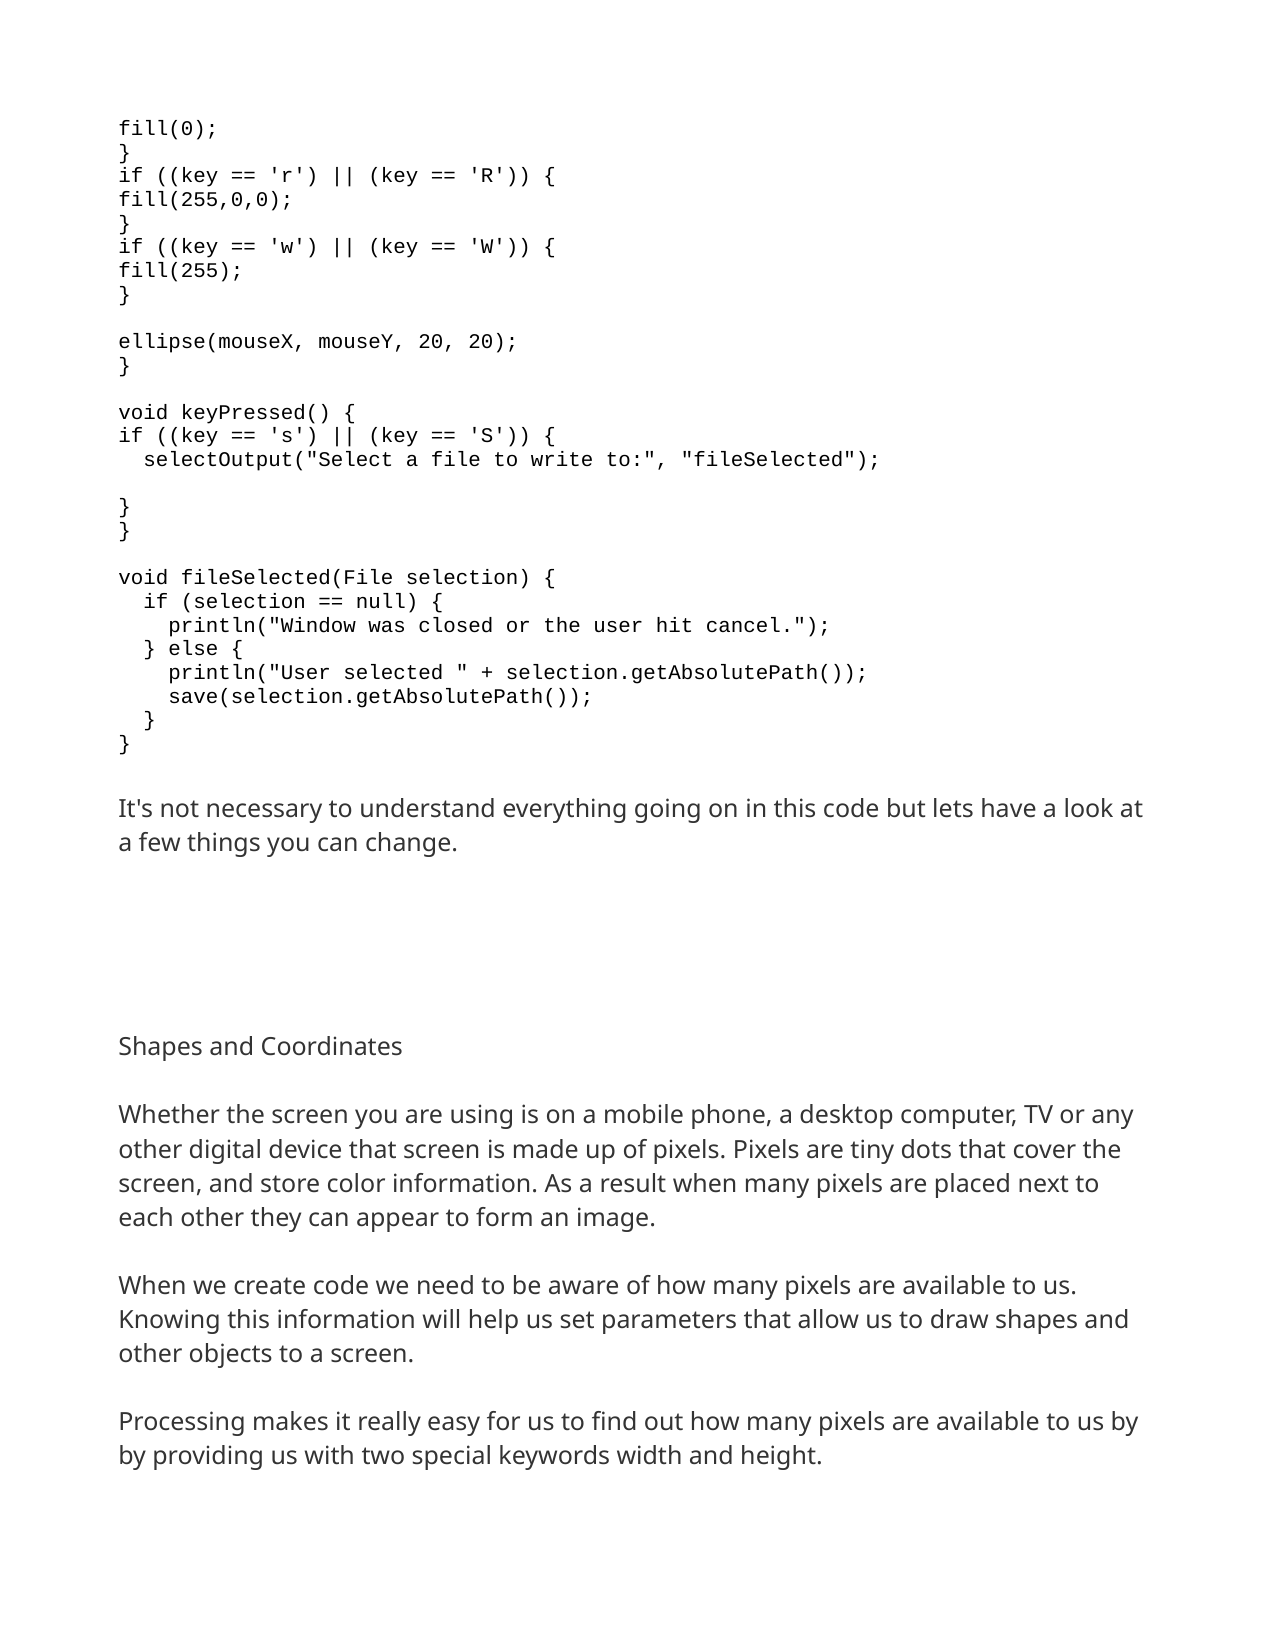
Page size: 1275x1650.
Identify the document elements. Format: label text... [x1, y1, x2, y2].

text Processing makes it really easy for us to find out how many pixels are available to us by by providing us with two special keywords width and height. [118, 1404, 1157, 1472]
text ellipse(mouseX, mouseY, 20, 20); [118, 331, 1157, 354]
text println("Window was closed or the user hit cancel."); [118, 615, 1157, 638]
text if ((key == 'r') || (key == 'R')) { [118, 165, 1157, 189]
text println("User selected " + selection.getAbsolutePath()); [118, 662, 1157, 686]
text } [118, 520, 1157, 544]
text if ((key == 's') || (key == 'S')) { [118, 426, 1157, 449]
text save(selection.getAbsolutePath()); [118, 686, 1157, 709]
text fill(255); [118, 260, 1157, 284]
text } [118, 709, 1157, 733]
text When we create code we need to be aware of how many pixels are available to us. Knowing this information will help us set parameters that allow us to draw shapes and other objects to a screen. [118, 1267, 1157, 1370]
text } else { [118, 638, 1157, 662]
text It's not necessary to understand everything going on in this code but lets have a look at a few things you can change. [118, 791, 1157, 859]
text } [118, 142, 1157, 165]
text Whether the screen you are using is on a mobile phone, a desktop computer, TV or any other digital device that screen is made up of pixels. Pixels are tiny dots that cover the screen, and store color information. As a result when many pixels are placed next to each other they can appear to form an image. [118, 1097, 1157, 1233]
text } [118, 284, 1157, 307]
text fill(0); [118, 118, 1157, 142]
text } [118, 733, 1157, 757]
text if (selection == null) { [118, 591, 1157, 615]
text void fileSelected(File selection) { [118, 567, 1157, 591]
text selectOutput("Select a file to write to:", "fileSelected"); [118, 449, 1157, 473]
text fill(255,0,0); [118, 189, 1157, 213]
text void keyPressed() { [118, 402, 1157, 426]
text } [118, 496, 1157, 520]
text } [118, 354, 1157, 378]
text if ((key == 'w') || (key == 'W')) { [118, 236, 1157, 260]
text Shapes and Coordinates [118, 1029, 1157, 1063]
text } [118, 213, 1157, 236]
